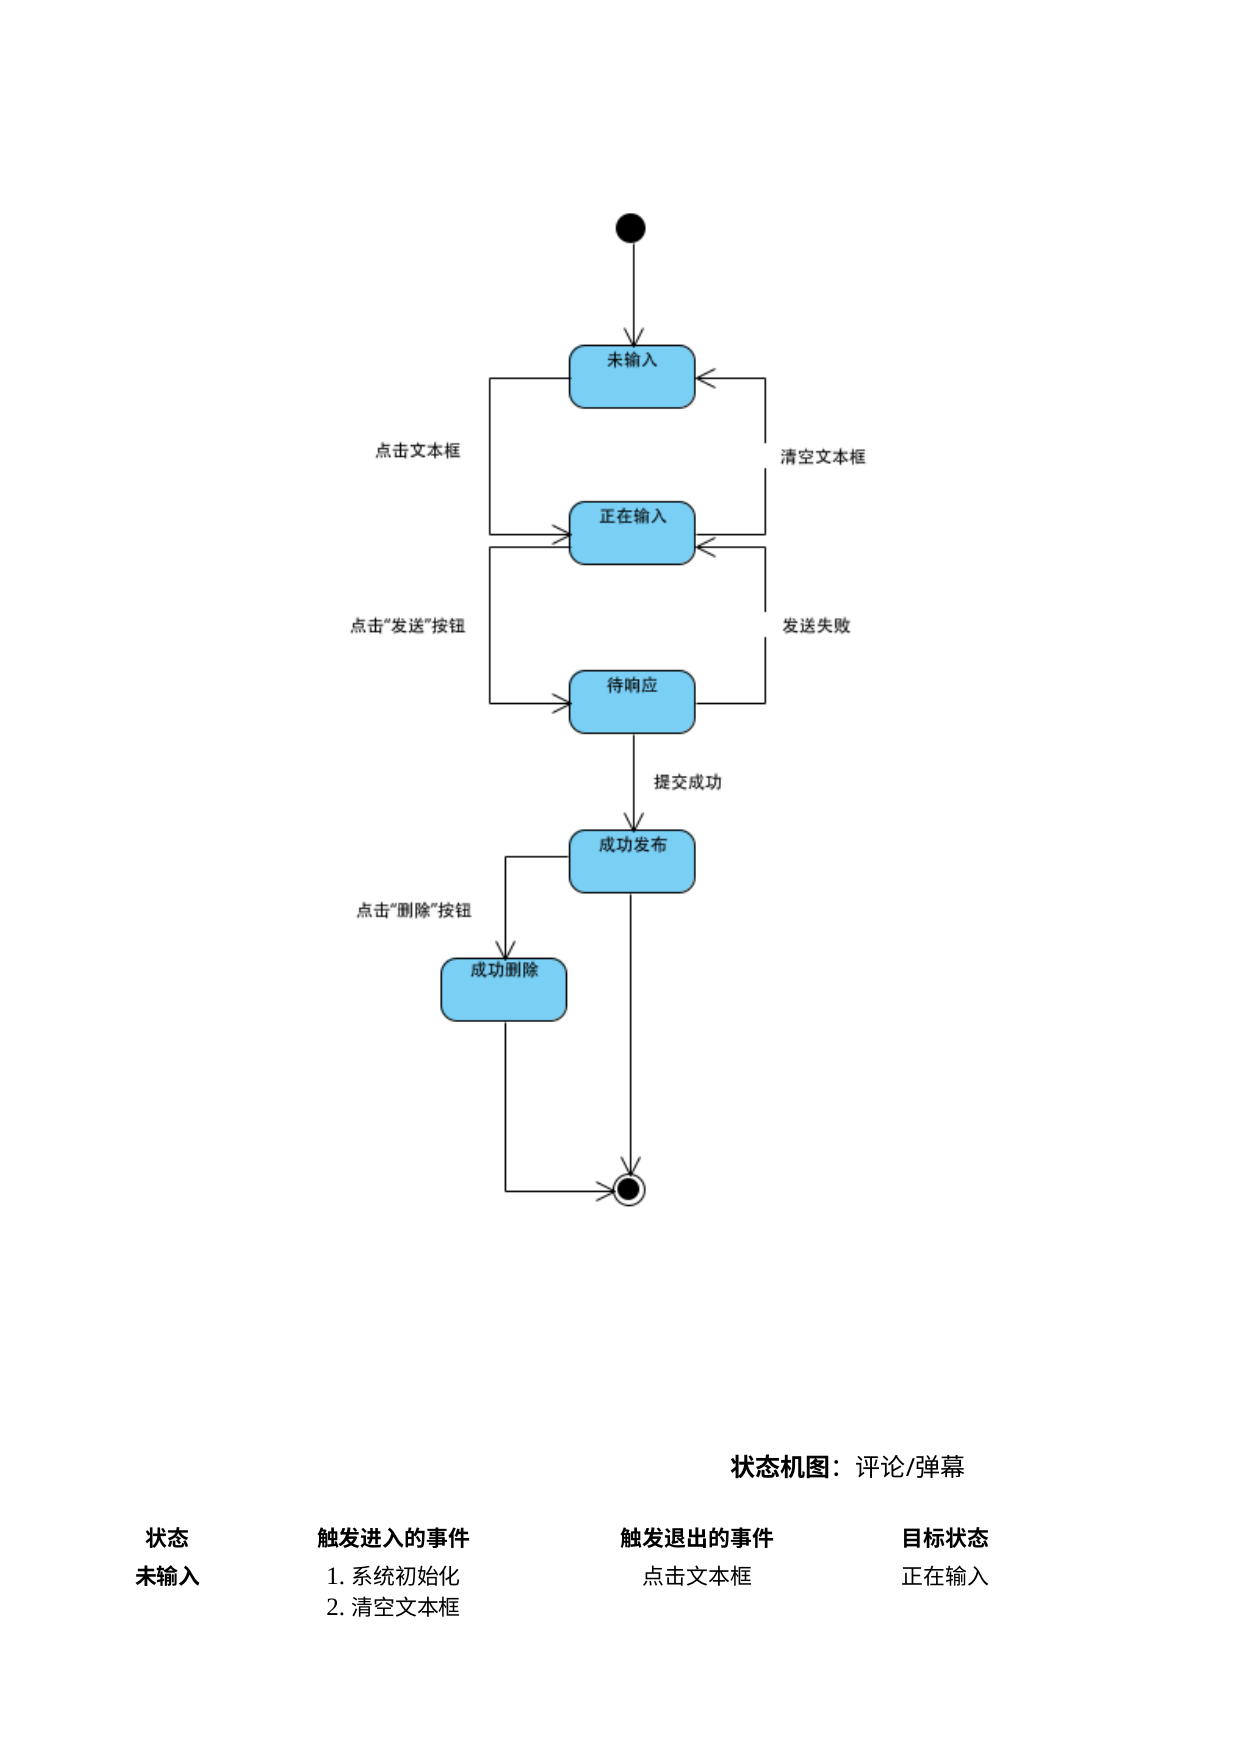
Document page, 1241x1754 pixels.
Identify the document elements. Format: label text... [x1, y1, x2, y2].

text 状态机图：评论/弹幕 [118, 1448, 1122, 1484]
table_cell 1. 系统初始化 2. 清空文本框 [217, 1556, 570, 1625]
table_header 触发退出的事件 [570, 1518, 824, 1556]
table_cell 点击文本框 [570, 1556, 824, 1625]
table_cell 正在输入 [824, 1556, 1066, 1625]
table_header 状态 [118, 1518, 217, 1556]
table_header 触发进入的事件 [217, 1518, 570, 1556]
picture [339, 187, 901, 1230]
table_header 目标状态 [824, 1518, 1066, 1556]
table_cell 未输入 [118, 1556, 217, 1625]
